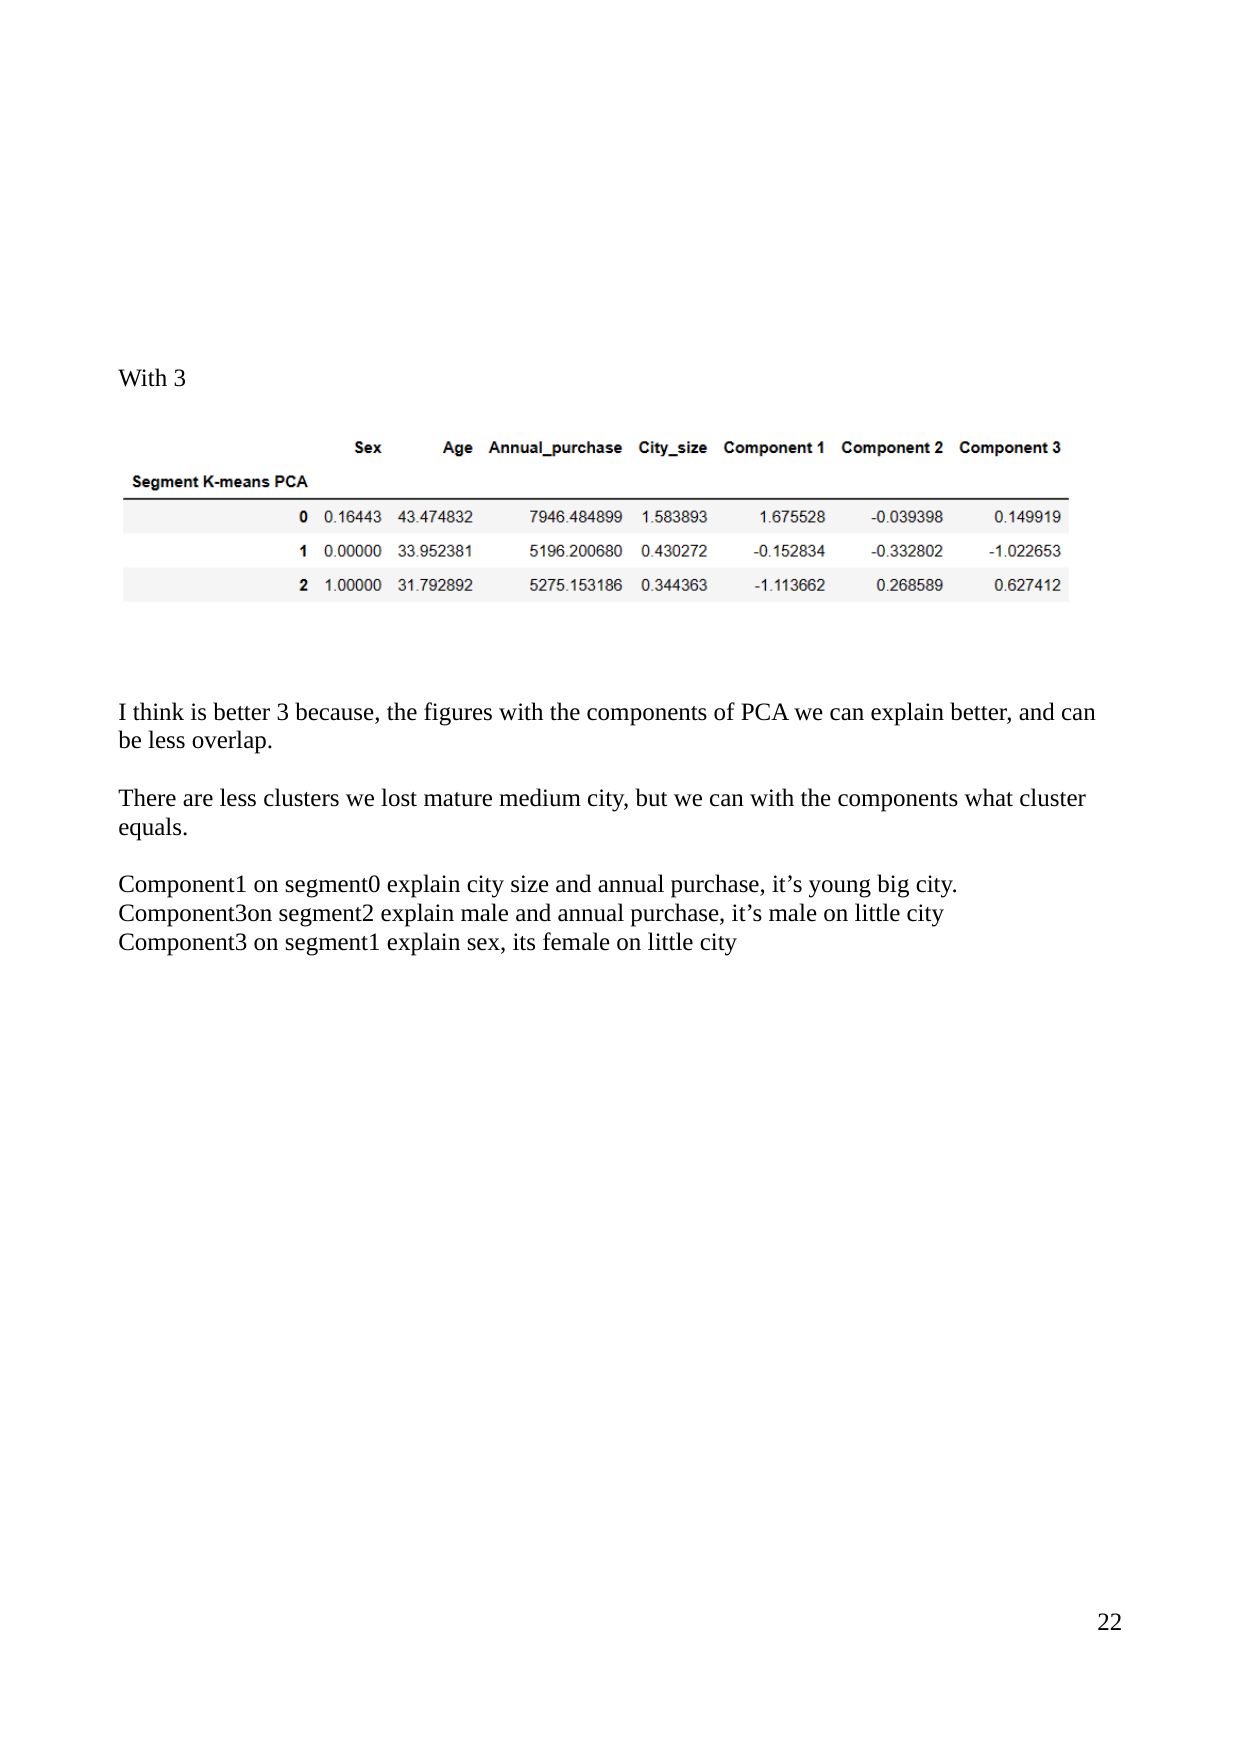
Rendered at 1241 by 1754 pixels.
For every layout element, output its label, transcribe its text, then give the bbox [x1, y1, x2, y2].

text There are less clusters we lost mature medium city, but we can with the components what cluster equals. [118, 783, 1122, 841]
text With 3 [118, 363, 1122, 392]
text Component3 on segment1 explain sex, its female on little city [118, 927, 1122, 956]
text I think is better 3 because, the figures with the components of PCA we can explain better, and can be less overlap. [118, 697, 1122, 754]
picture [118, 420, 1123, 611]
text Component3on segment2 explain male and annual purchase, it’s male on little city [118, 898, 1122, 927]
text Component1 on segment0 explain city size and annual purchase, it’s young big city. [118, 869, 1122, 898]
